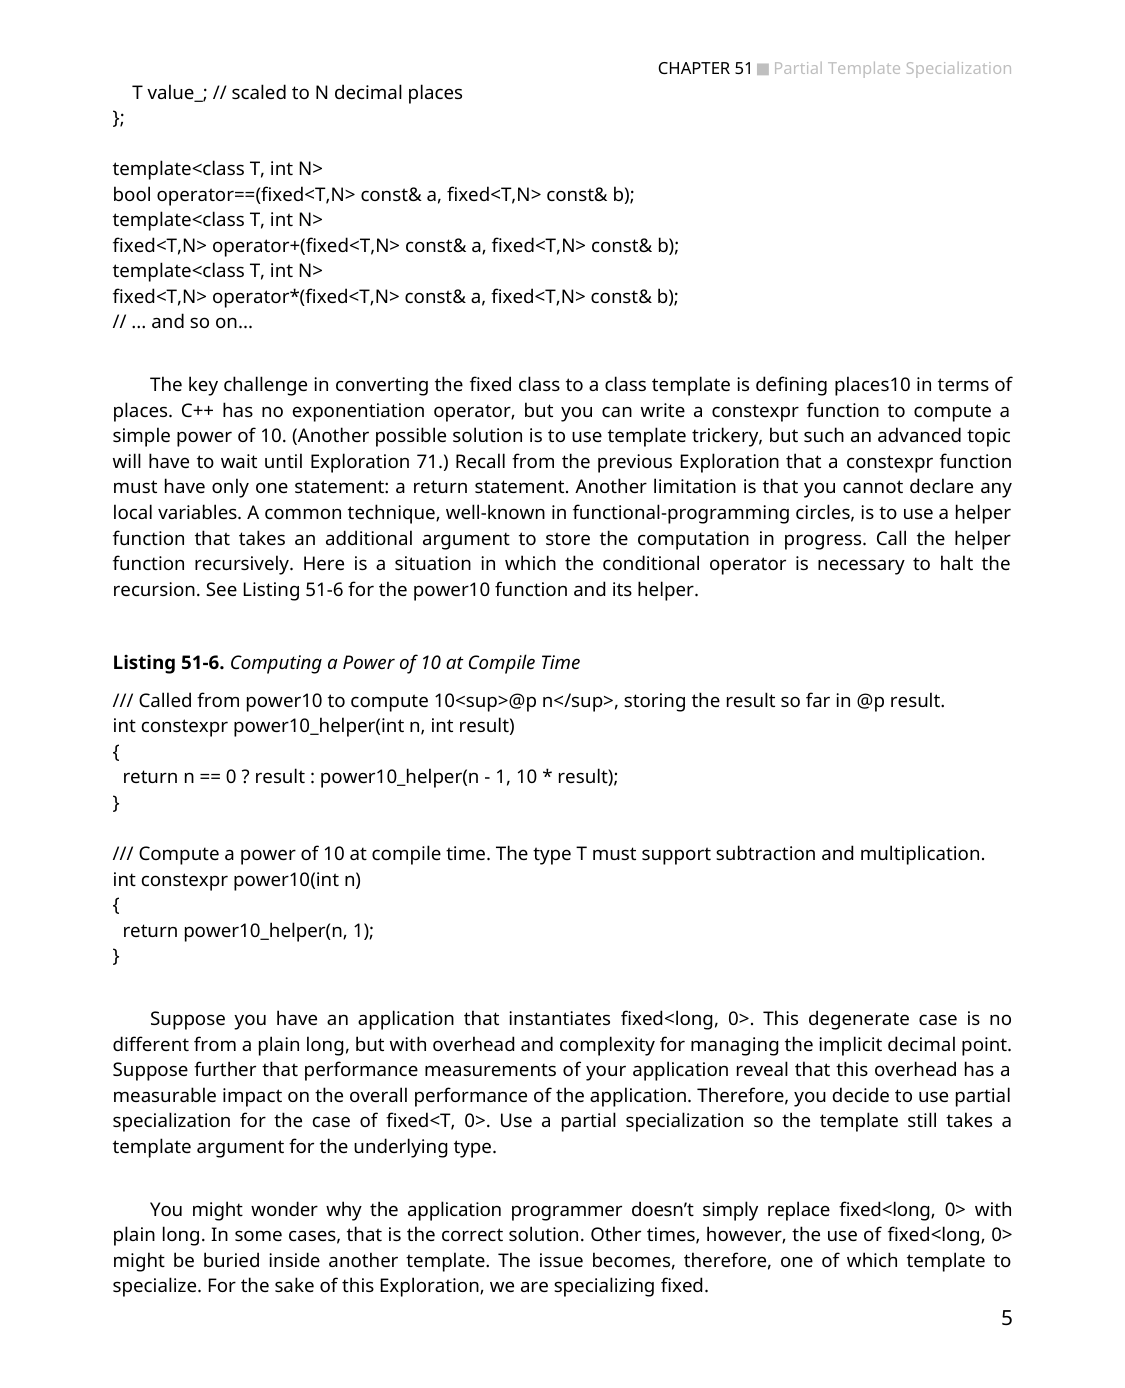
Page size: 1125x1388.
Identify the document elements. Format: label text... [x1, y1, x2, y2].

text int constexpr power10(int n) [112, 866, 1012, 891]
text /// Compute a power of 10 at compile time. The type T must support subtraction and multiplication. [112, 840, 1012, 866]
text return power10_helper(n, 1); [112, 917, 1012, 942]
text fixed<T,N> operator*(fixed<T,N> const& a, fixed<T,N> const& b); [112, 283, 1012, 309]
text template<class T, int N> [112, 258, 1012, 283]
text Listing 51-6. Computing a Power of 10 at Compile Time [112, 649, 1012, 675]
text // ... and so on... [112, 309, 1012, 334]
text template<class T, int N> [112, 156, 1012, 181]
text template<class T, int N> [112, 207, 1012, 232]
text The key challenge in converting the fixed class to a class template is defining places10 in terms of places. C++ has no exponentiation operator, but you can write a constexpr function to compute a simple power of 10. (Another possible solution is to use template trickery, but such an advanced topic will have to wait until Exploration 71.) Recall from the previous Exploration that a constexpr function must have only one statement: a return statement. Another limitation is that you cannot declare any local variables. A common technique, well-known in functional-programming circles, is to use a helper function that takes an additional argument to store the computation in progress. Call the helper function recursively. Here is a situation in which the conditional operator is necessary to halt the recursion. See Listing 51-6 for the power10 function and its helper. [112, 372, 1012, 601]
text }; [112, 104, 1012, 130]
text int constexpr power10_helper(int n, int result) [112, 713, 1012, 738]
text fixed<T,N> operator+(fixed<T,N> const& a, fixed<T,N> const& b); [112, 232, 1012, 258]
text } [112, 789, 1012, 815]
text You might wonder why the application programmer doesn’t simply replace fixed<long, 0> with plain long. In some cases, that is the correct solution. Other times, however, the use of fixed<long, 0> might be buried inside another template. The issue becomes, therefore, one of which template to specialize. For the sake of this Exploration, we are specializing fixed. [112, 1196, 1012, 1298]
text T value_; // scaled to N decimal places [112, 79, 1012, 104]
text Suppose you have an application that instantiates fixed<long, 0>. This degenerate case is no different from a plain long, but with overhead and complexity for managing the implicit decimal point. Suppose further that performance measurements of your application reveal that this overhead has a measurable impact on the overall performance of the application. Therefore, you decide to use partial specialization for the case of fixed<T, 0>. Use a partial specialization so the template still takes a template argument for the underlying type. [112, 1006, 1012, 1159]
text bool operator==(fixed<T,N> const& a, fixed<T,N> const& b); [112, 181, 1012, 207]
text { [112, 738, 1012, 764]
text { [112, 891, 1012, 917]
text /// Called from power10 to compute 10<sup>@p n</sup>, storing the result so far in @p result. [112, 687, 1012, 713]
text return n == 0 ? result : power10_helper(n - 1, 10 * result); [112, 764, 1012, 789]
text } [112, 942, 1012, 968]
